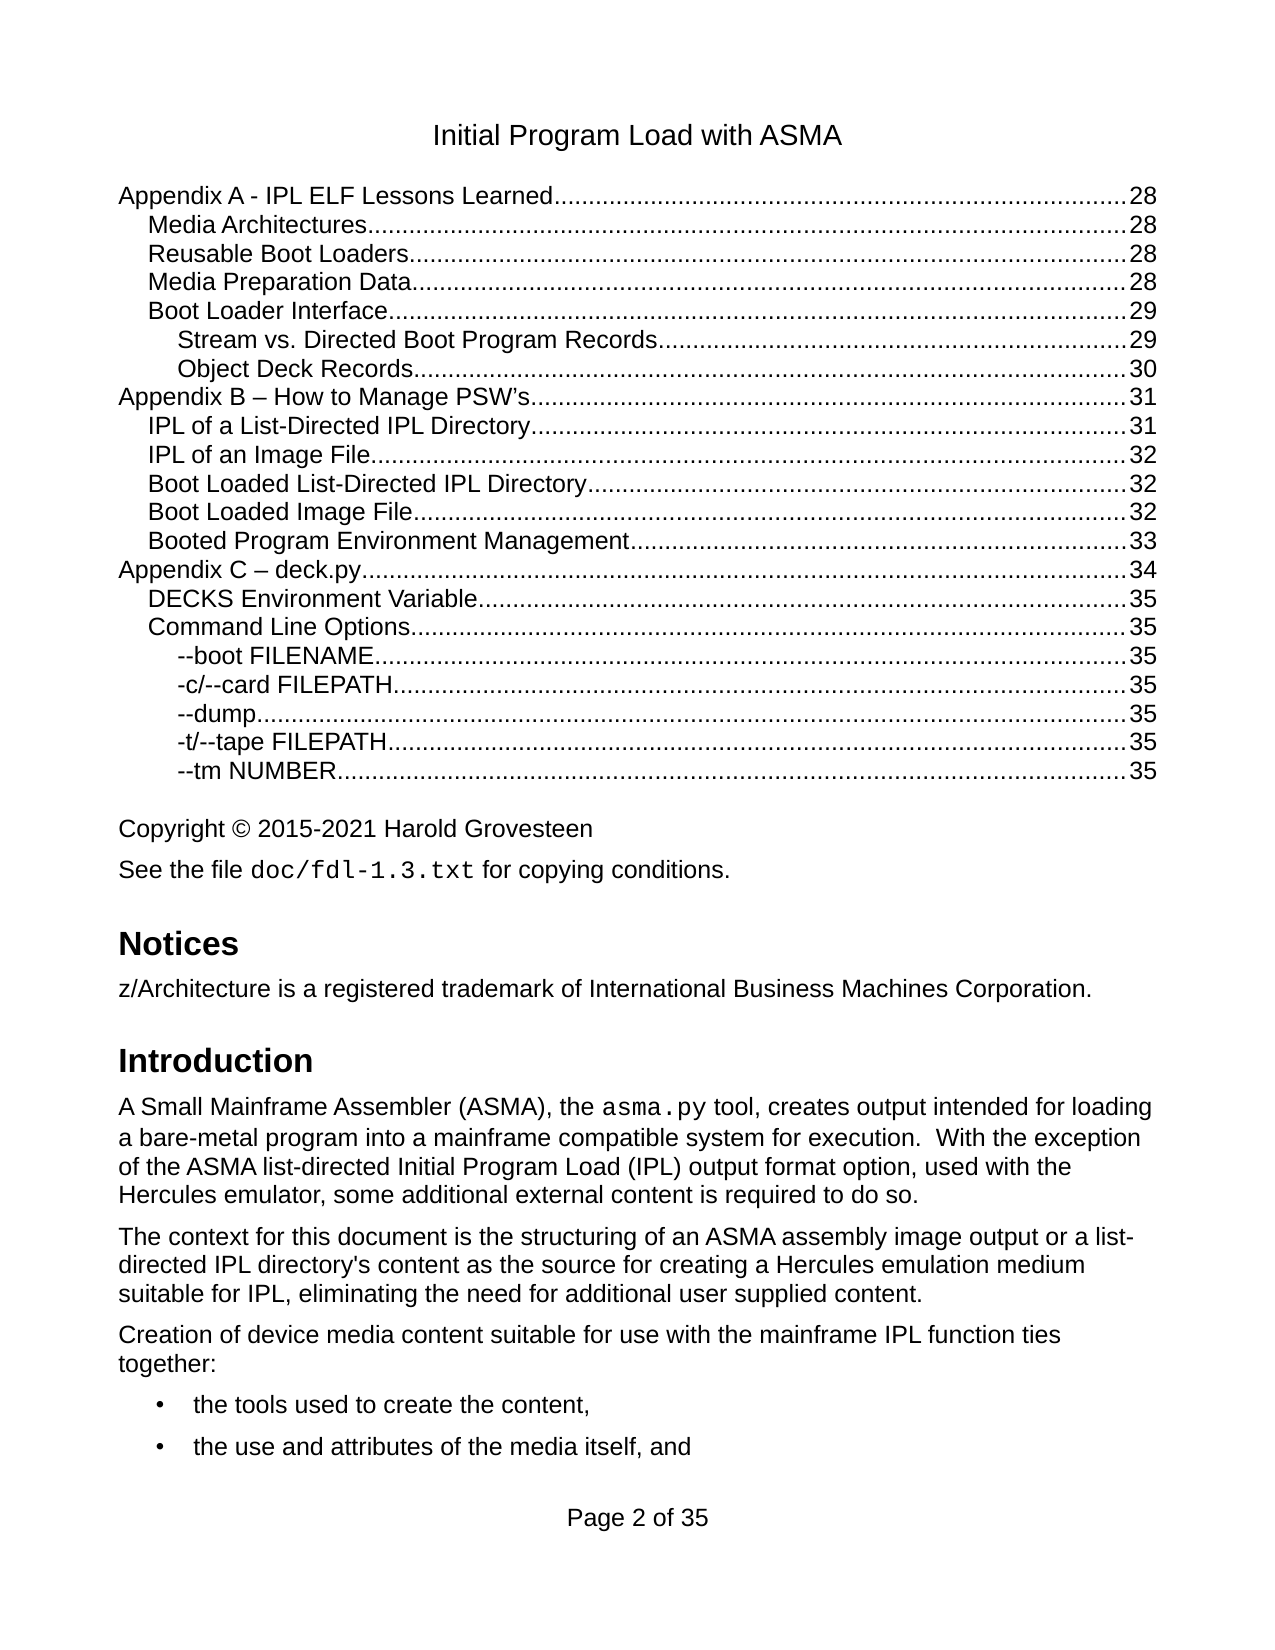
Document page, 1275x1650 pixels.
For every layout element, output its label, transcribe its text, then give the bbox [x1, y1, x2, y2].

text A Small Mainframe Assembler (ASMA), the asma.py tool, creates output intended for loading a bare-metal program into a mainframe compatible system for execution. With the exception of the ASMA list-directed Initial Program Load (IPL) output format option, used with the Hercules emulator, some additional external content is required to do so. [118, 1092, 1157, 1209]
subtitle Notices [118, 923, 1157, 962]
text Appendix C – deck.py 34 [118, 555, 1157, 584]
text Object Deck Records 30 [177, 354, 1157, 382]
text Media Architectures 28 [148, 210, 1157, 239]
text z/Architecture is a registered trademark of International Business Machines Corporation. [118, 974, 1157, 1003]
text Copyright © 2015-2021 Harold Grovesteen [118, 814, 1157, 842]
text Stream vs. Directed Boot Program Records 29 [177, 325, 1157, 354]
text --boot FILENAME 35 [177, 641, 1157, 670]
text -t/--tape FILEPATH 35 [177, 727, 1157, 756]
text Boot Loader Interface 29 [148, 296, 1157, 325]
text Creation of device media content suitable for use with the mainframe IPL function ties together: [118, 1320, 1157, 1378]
text Boot Loaded List-Directed IPL Directory 32 [148, 469, 1157, 497]
text DECKS Environment Variable 35 [148, 584, 1157, 612]
text Reusable Boot Loaders 28 [148, 239, 1157, 267]
text Media Preparation Data 28 [148, 267, 1157, 296]
text --dump 35 [177, 699, 1157, 727]
text Appendix A - IPL ELF Lessons Learned 28 [118, 181, 1157, 210]
list the tools used to create the content, [156, 1390, 1157, 1419]
text IPL of an Image File 32 [148, 440, 1157, 469]
subtitle Introduction [118, 1041, 1157, 1079]
text Command Line Options 35 [148, 612, 1157, 641]
text Boot Loaded Image File 32 [148, 497, 1157, 526]
text -c/--card FILEPATH 35 [177, 670, 1157, 699]
text Booted Program Environment Management 33 [148, 526, 1157, 555]
list the use and attributes of the media itself, and [156, 1432, 1157, 1461]
text --tm NUMBER 35 [177, 756, 1157, 785]
text See the file doc/fdl-1.3.txt for copying conditions. [118, 855, 1157, 886]
text The context for this document is the structuring of an ASMA assembly image output or a list-directed IPL directory's content as the source for creating a Hercules emulation medium suitable for IPL, eliminating the need for additional user supplied content. [118, 1222, 1157, 1308]
text Appendix B – How to Manage PSW’s 31 [118, 382, 1157, 411]
text IPL of a List-Directed IPL Directory 31 [148, 411, 1157, 440]
